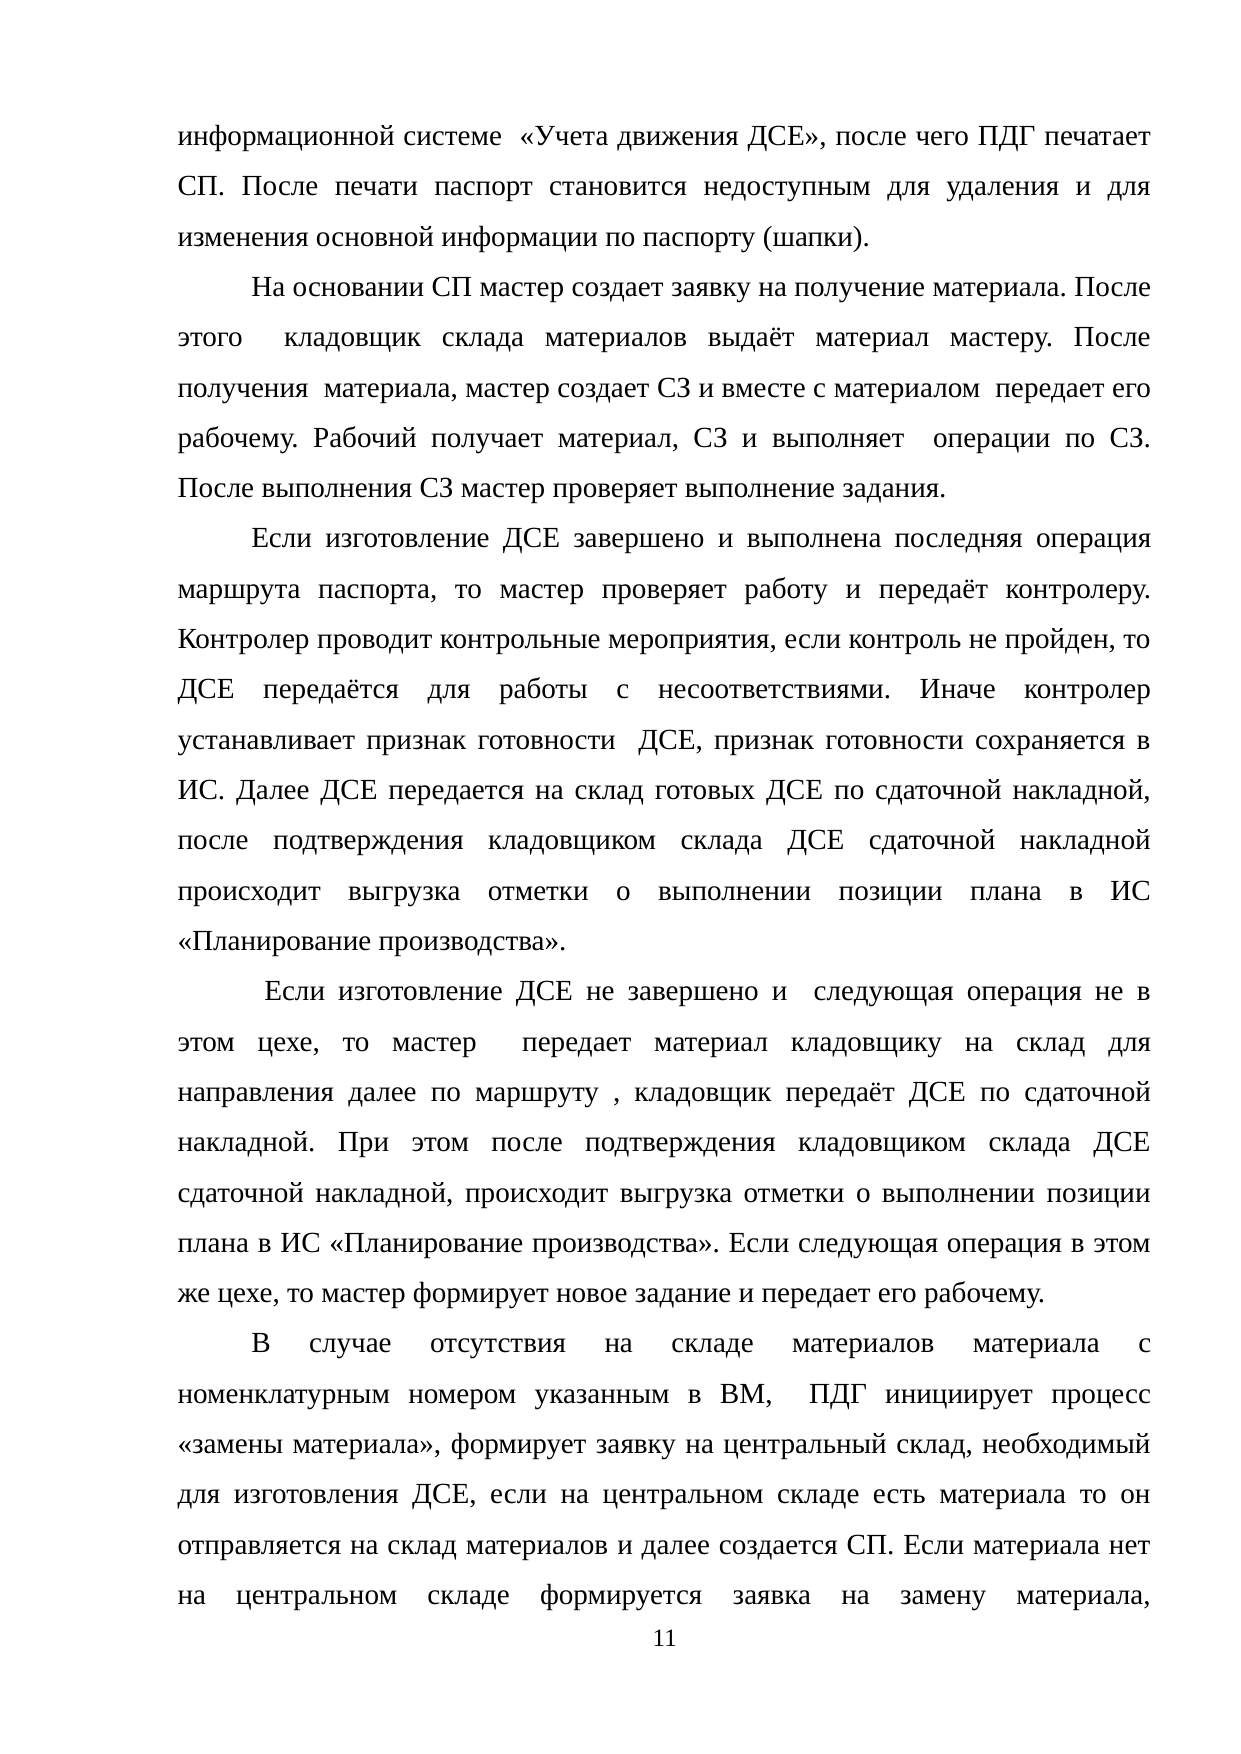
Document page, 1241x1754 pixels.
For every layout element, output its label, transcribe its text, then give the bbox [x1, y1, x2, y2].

text Если изготовление ДСЕ завершено и выполнена последняя операция маршрута паспорта, то мастер проверяет работу и передаёт контролеру. Контролер проводит контрольные мероприятия, если контроль не пройден, то ДСЕ передаётся для работы с несоответствиями. Иначе контролер устанавливает признак готовности ДСЕ, признак готовности сохраняется в ИС. Далее ДСЕ передается на склад готовых ДСЕ по сдаточной накладной, после подтверждения кладовщиком склада ДСЕ сдаточной накладной происходит выгрузка отметки о выполнении позиции плана в ИС «Планирование производства». [177, 521, 1152, 957]
text В случае отсутствия на складе материалов материала с номенклатурным номером указанным в ВМ, ПДГ инициирует процесс «замены материала», формирует заявку на центральный склад, необходимый для изготовления ДСЕ, если на центральном складе есть материала то он отправляется на склад материалов и далее создается СП. Если материала нет на центральном складе формируется заявка на замену материала, [177, 1326, 1152, 1611]
text информационной системе «Учета движения ДСЕ», после чего ПДГ печатает СП. После печати паспорт становится недоступным для удаления и для изменения основной информации по паспорту (шапки). [177, 118, 1152, 252]
text Если изготовление ДСЕ не завершено и следующая операция не в этом цехе, то мастер передает материал кладовщику на склад для направления далее по маршруту , кладовщик передаёт ДСЕ по сдаточной накладной. При этом после подтверждения кладовщиком склада ДСЕ сдаточной накладной, происходит выгрузка отметки о выполнении позиции плана в ИС «Планирование производства». Если следующая операция в этом же цехе, то мастер формирует новое задание и передает его рабочему. [177, 973, 1152, 1309]
text На основании СП мастер создает заявку на получение материала. После этого кладовщик склада материалов выдаёт материал мастеру. После получения материала, мастер создает СЗ и вместе с материалом передает его рабочему. Рабочий получает материал, СЗ и выполняет операции по СЗ. После выполнения СЗ мастер проверяет выполнение задания. [177, 269, 1152, 504]
